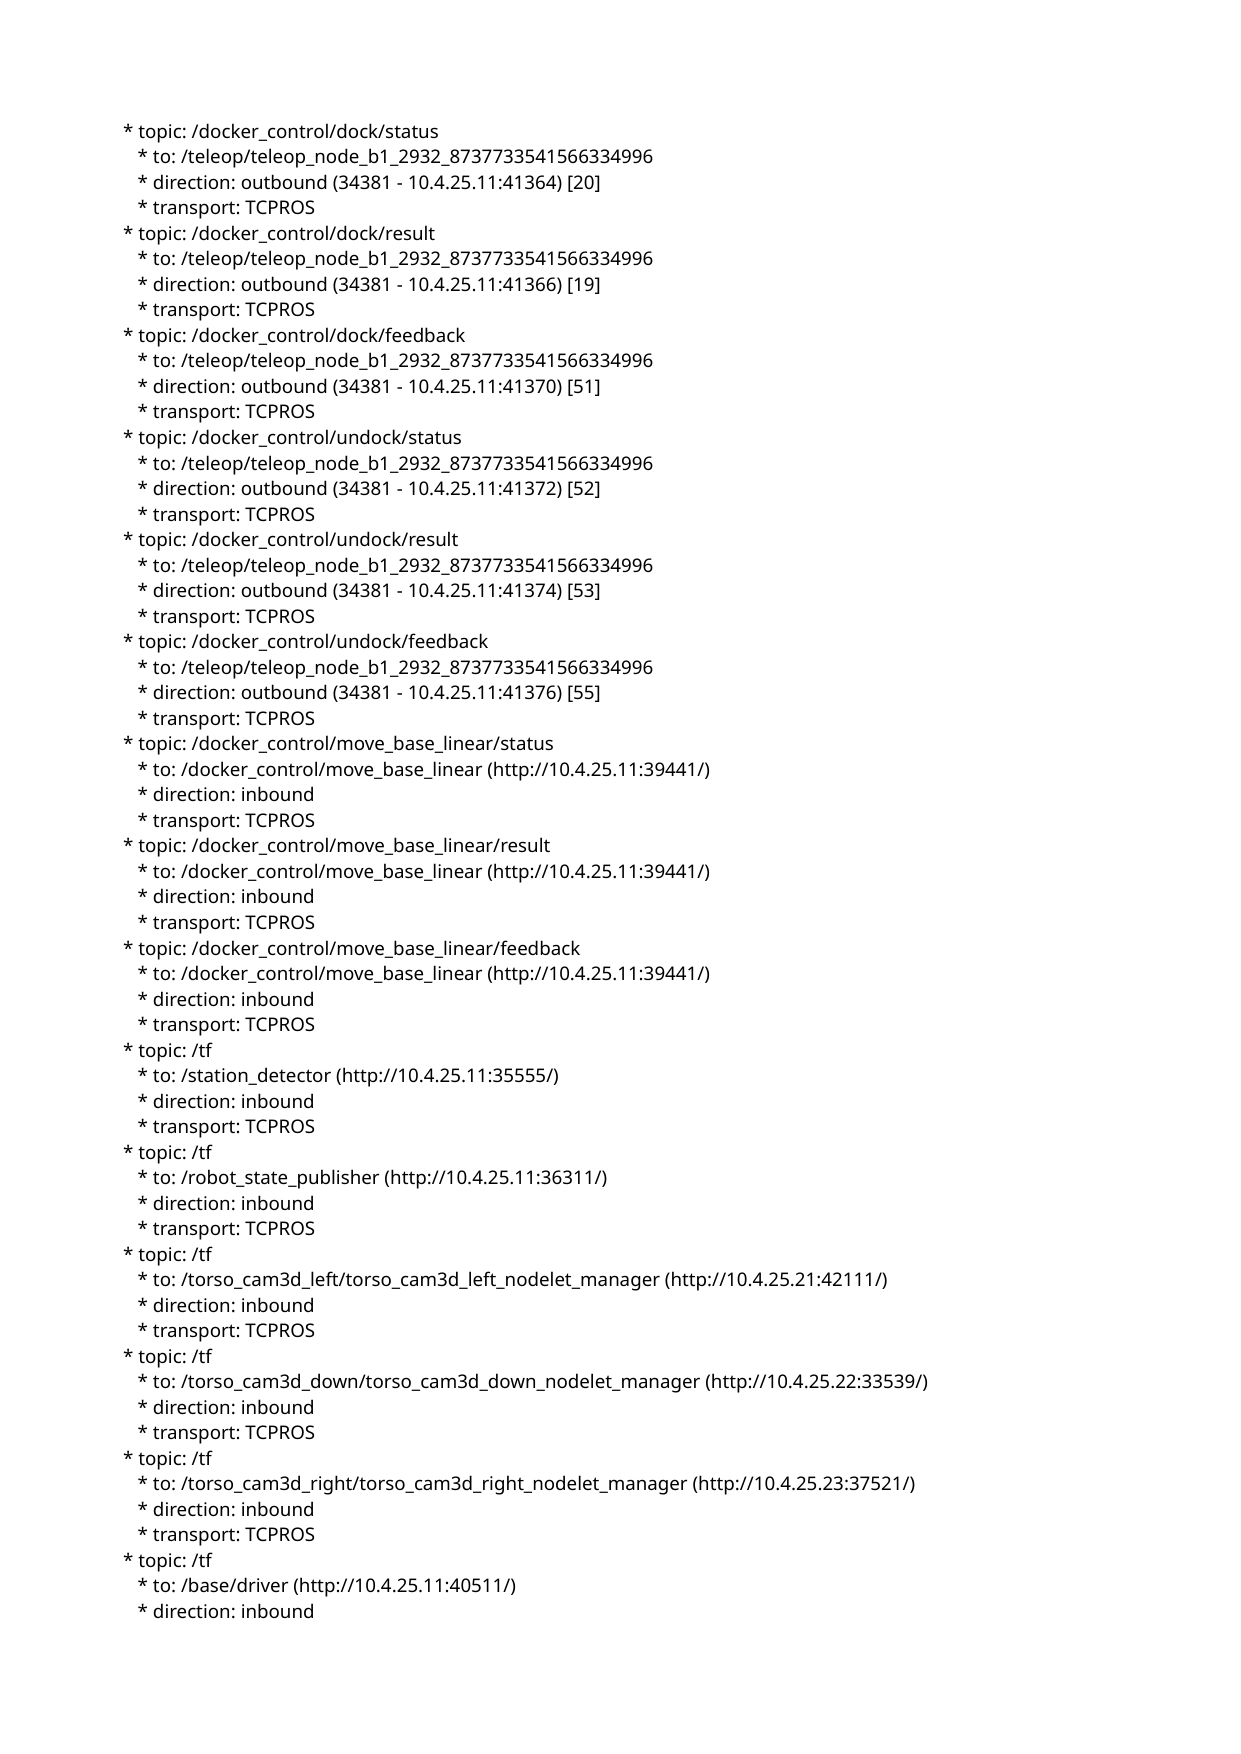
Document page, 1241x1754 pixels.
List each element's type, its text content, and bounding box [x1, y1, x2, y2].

text * direction: outbound (34381 - 10.4.25.11:41372) [52] [118, 475, 1122, 501]
text * direction: outbound (34381 - 10.4.25.11:41364) [20] [118, 169, 1122, 195]
text * transport: TCPROS [118, 297, 1122, 322]
text * direction: outbound (34381 - 10.4.25.11:41370) [51] [118, 373, 1122, 399]
text * to: /docker_control/move_base_linear (http://10.4.25.11:39441/) [118, 756, 1122, 782]
text * topic: /docker_control/move_base_linear/feedback [118, 935, 1122, 960]
text * direction: outbound (34381 - 10.4.25.11:41366) [19] [118, 271, 1122, 297]
text * direction: inbound [118, 1292, 1122, 1318]
text * direction: inbound [118, 1190, 1122, 1216]
text * to: /station_detector (http://10.4.25.11:35555/) [118, 1062, 1122, 1088]
text * topic: /docker_control/dock/feedback [118, 322, 1122, 348]
text * topic: /tf [118, 1037, 1122, 1062]
text * transport: TCPROS [118, 399, 1122, 424]
text * to: /teleop/teleop_node_b1_2932_8737733541566334996 [118, 450, 1122, 475]
text * transport: TCPROS [118, 1011, 1122, 1037]
text * direction: inbound [118, 884, 1122, 909]
text * transport: TCPROS [118, 195, 1122, 220]
text * direction: inbound [118, 1496, 1122, 1522]
text * direction: inbound [118, 986, 1122, 1011]
text * transport: TCPROS [118, 1113, 1122, 1139]
text * topic: /docker_control/undock/status [118, 424, 1122, 450]
text * topic: /tf [118, 1343, 1122, 1369]
text * transport: TCPROS [118, 1216, 1122, 1241]
text * to: /torso_cam3d_down/torso_cam3d_down_nodelet_manager (http://10.4.25.22:33539/) [118, 1369, 1122, 1394]
text * to: /teleop/teleop_node_b1_2932_8737733541566334996 [118, 144, 1122, 169]
text * topic: /docker_control/dock/result [118, 220, 1122, 246]
text * to: /teleop/teleop_node_b1_2932_8737733541566334996 [118, 348, 1122, 373]
text * topic: /tf [118, 1139, 1122, 1164]
text * transport: TCPROS [118, 1318, 1122, 1343]
text * transport: TCPROS [118, 603, 1122, 628]
text * transport: TCPROS [118, 1522, 1122, 1547]
text * topic: /docker_control/move_base_linear/status [118, 731, 1122, 756]
text * topic: /tf [118, 1241, 1122, 1267]
text * transport: TCPROS [118, 807, 1122, 833]
text * to: /teleop/teleop_node_b1_2932_8737733541566334996 [118, 552, 1122, 577]
text * direction: inbound [118, 782, 1122, 807]
text * transport: TCPROS [118, 1420, 1122, 1445]
text * to: /torso_cam3d_right/torso_cam3d_right_nodelet_manager (http://10.4.25.23:37521/) [118, 1471, 1122, 1496]
text * topic: /docker_control/dock/status [118, 118, 1122, 144]
text * transport: TCPROS [118, 705, 1122, 731]
text * to: /teleop/teleop_node_b1_2932_8737733541566334996 [118, 654, 1122, 679]
text * to: /base/driver (http://10.4.25.11:40511/) [118, 1573, 1122, 1598]
text * direction: outbound (34381 - 10.4.25.11:41374) [53] [118, 577, 1122, 603]
text * to: /teleop/teleop_node_b1_2932_8737733541566334996 [118, 246, 1122, 271]
text * to: /torso_cam3d_left/torso_cam3d_left_nodelet_manager (http://10.4.25.21:42111/) [118, 1267, 1122, 1292]
text * direction: inbound [118, 1088, 1122, 1113]
text * topic: /docker_control/undock/result [118, 526, 1122, 552]
text * transport: TCPROS [118, 909, 1122, 935]
text * to: /docker_control/move_base_linear (http://10.4.25.11:39441/) [118, 960, 1122, 986]
text * transport: TCPROS [118, 501, 1122, 526]
text * to: /docker_control/move_base_linear (http://10.4.25.11:39441/) [118, 858, 1122, 884]
text * topic: /docker_control/undock/feedback [118, 628, 1122, 654]
text * topic: /tf [118, 1547, 1122, 1573]
text * direction: inbound [118, 1394, 1122, 1420]
text * topic: /docker_control/move_base_linear/result [118, 833, 1122, 858]
text * direction: inbound [118, 1598, 1122, 1624]
text * to: /robot_state_publisher (http://10.4.25.11:36311/) [118, 1164, 1122, 1190]
text * direction: outbound (34381 - 10.4.25.11:41376) [55] [118, 679, 1122, 705]
text * topic: /tf [118, 1445, 1122, 1471]
